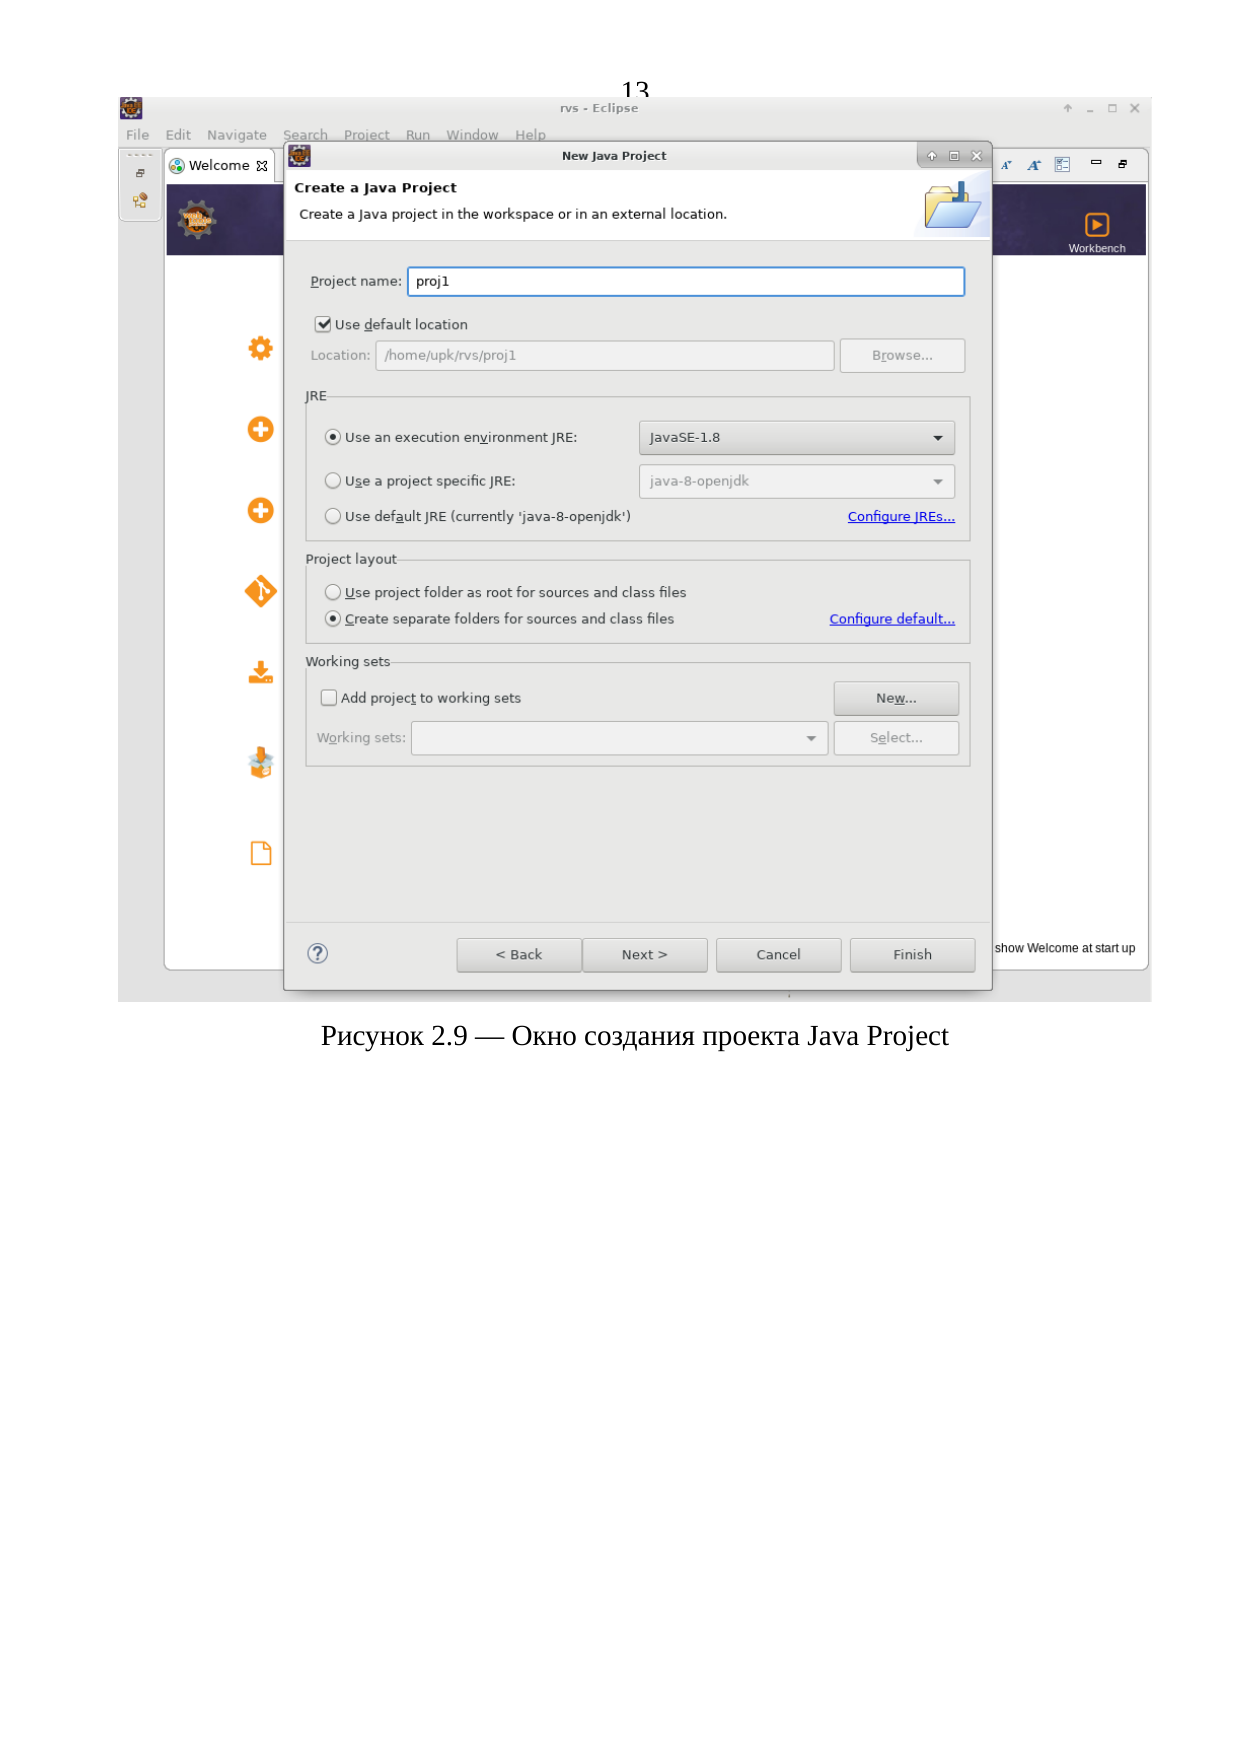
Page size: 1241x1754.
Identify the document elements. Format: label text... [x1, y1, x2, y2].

text Рисунок 2.9 — Окно создания проекта Java Project [118, 1002, 1152, 1052]
picture [118, 97, 1152, 1002]
